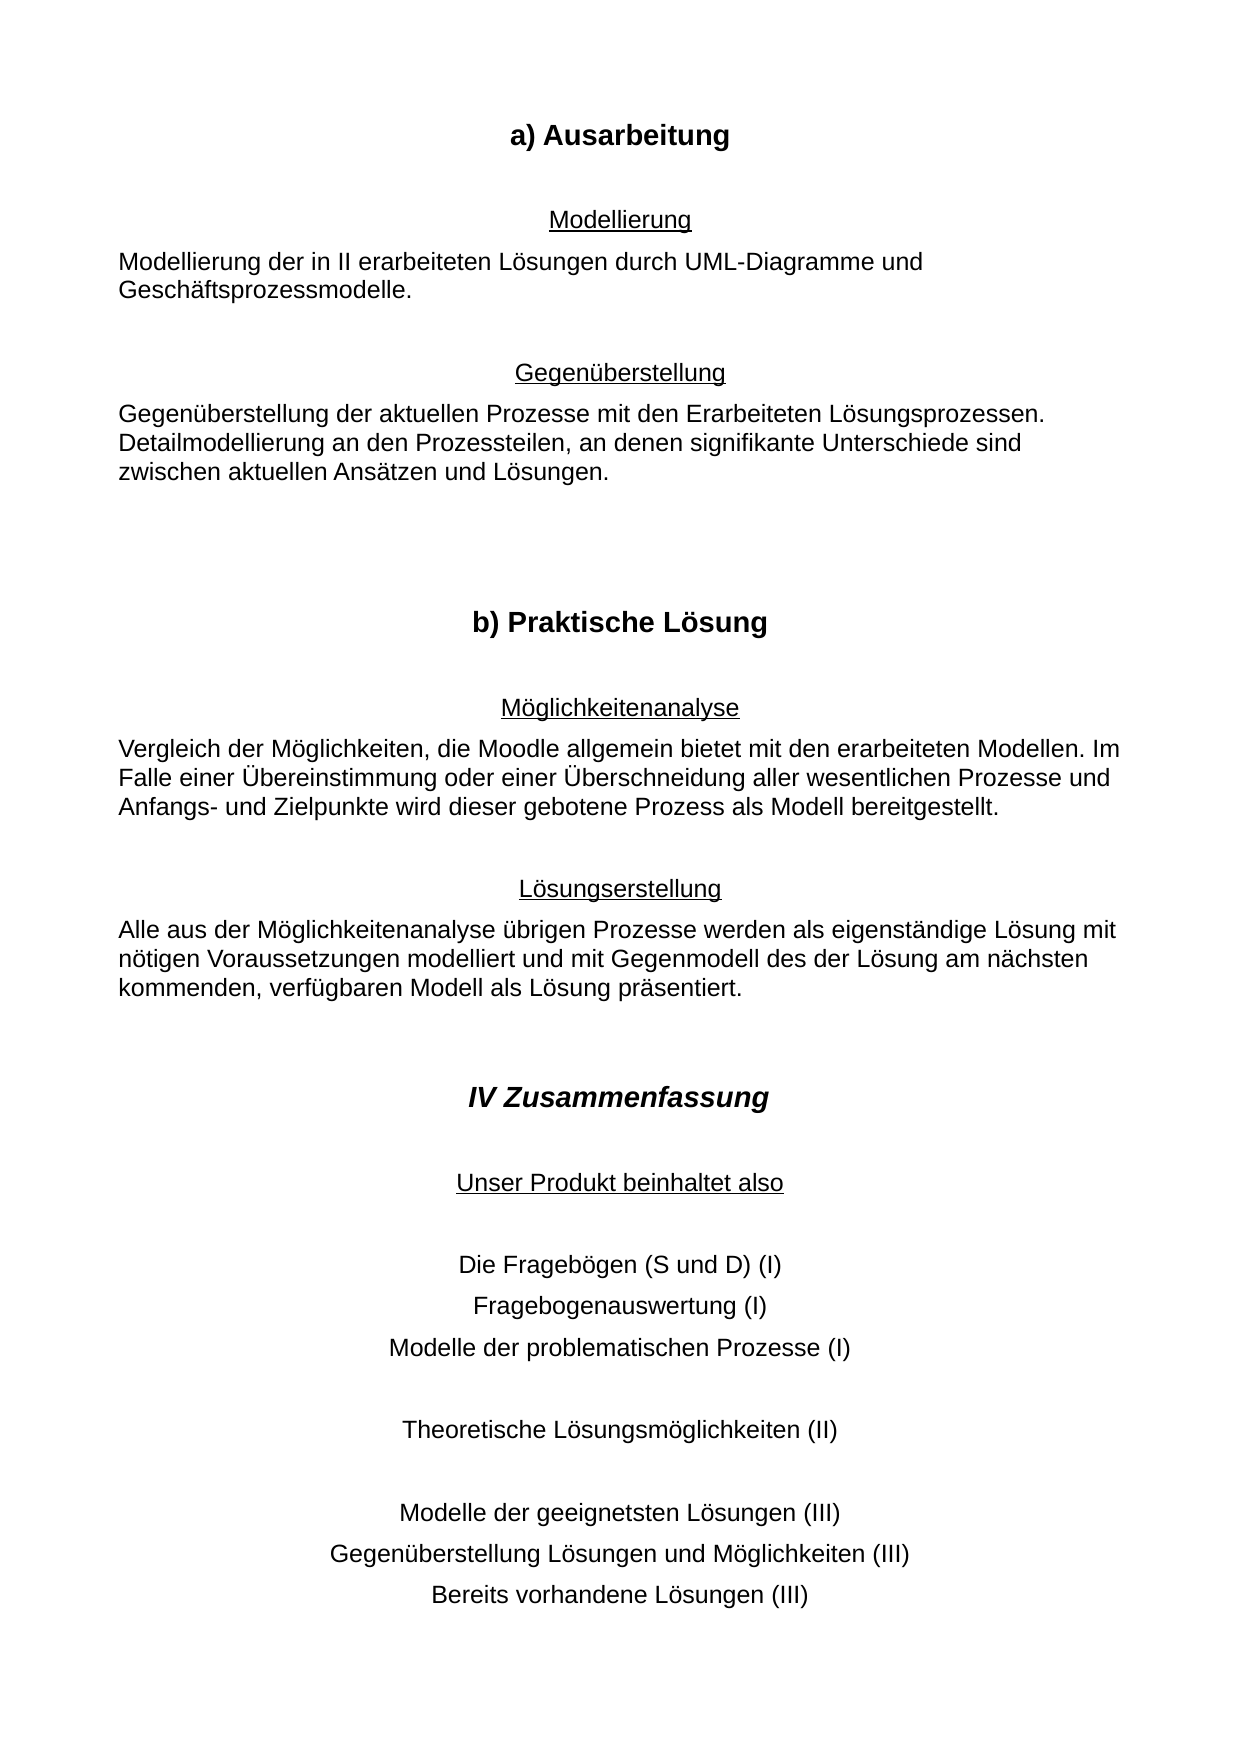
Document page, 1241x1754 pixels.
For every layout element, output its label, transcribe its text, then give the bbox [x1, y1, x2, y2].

text Gegenüberstellung Lösungen und Möglichkeiten (III) [118, 1539, 1122, 1567]
text Bereits vorhandene Lösungen (III) [118, 1580, 1122, 1609]
text Modelle der problematischen Prozesse (I) [118, 1332, 1122, 1361]
text Unser Produkt beinhaltet also [118, 1167, 1122, 1196]
text Gegenüberstellung [118, 358, 1122, 387]
text Die Fragebögen (S und D) (I) [118, 1250, 1122, 1279]
text Vergleich der Möglichkeiten, die Moodle allgemein bietet mit den erarbeiteten Modellen. Im Falle einer Übereinstimmung oder einer Überschneidung aller wesentlichen Prozesse und Anfangs- und Zielpunkte wird dieser gebotene Prozess als Modell bereitgestellt. [118, 734, 1122, 820]
text Fragebogenauswertung (I) [118, 1291, 1122, 1320]
text Lösungserstellung [118, 874, 1122, 903]
text Modellierung [118, 205, 1122, 234]
text Theoretische Lösungsmöglichkeiten (II) [118, 1415, 1122, 1444]
text Modelle der geeignetsten Lösungen (III) [118, 1497, 1122, 1526]
subtitle IV Zusammenfassung [118, 1080, 1122, 1114]
text Alle aus der Möglichkeitenanalyse übrigen Prozesse werden als eigenständige Lösung mit nötigen Voraussetzungen modelliert und mit Gegenmodell des der Lösung am nächsten kommenden, verfügbaren Modell als Lösung präsentiert. [118, 915, 1122, 1001]
subtitle a) Ausarbeitung [118, 118, 1122, 152]
text Gegenüberstellung der aktuellen Prozesse mit den Erarbeiteten Lösungsprozessen. Detailmodellierung an den Prozessteilen, an denen signifikante Unterschiede sind zwischen aktuellen Ansätzen und Lösungen. [118, 399, 1122, 485]
subtitle b) Praktische Lösung [118, 605, 1122, 639]
text Modellierung der in II erarbeiteten Lösungen durch UML-Diagramme und Geschäftsprozessmodelle. [118, 247, 1122, 304]
text Möglichkeitenanalyse [118, 693, 1122, 721]
